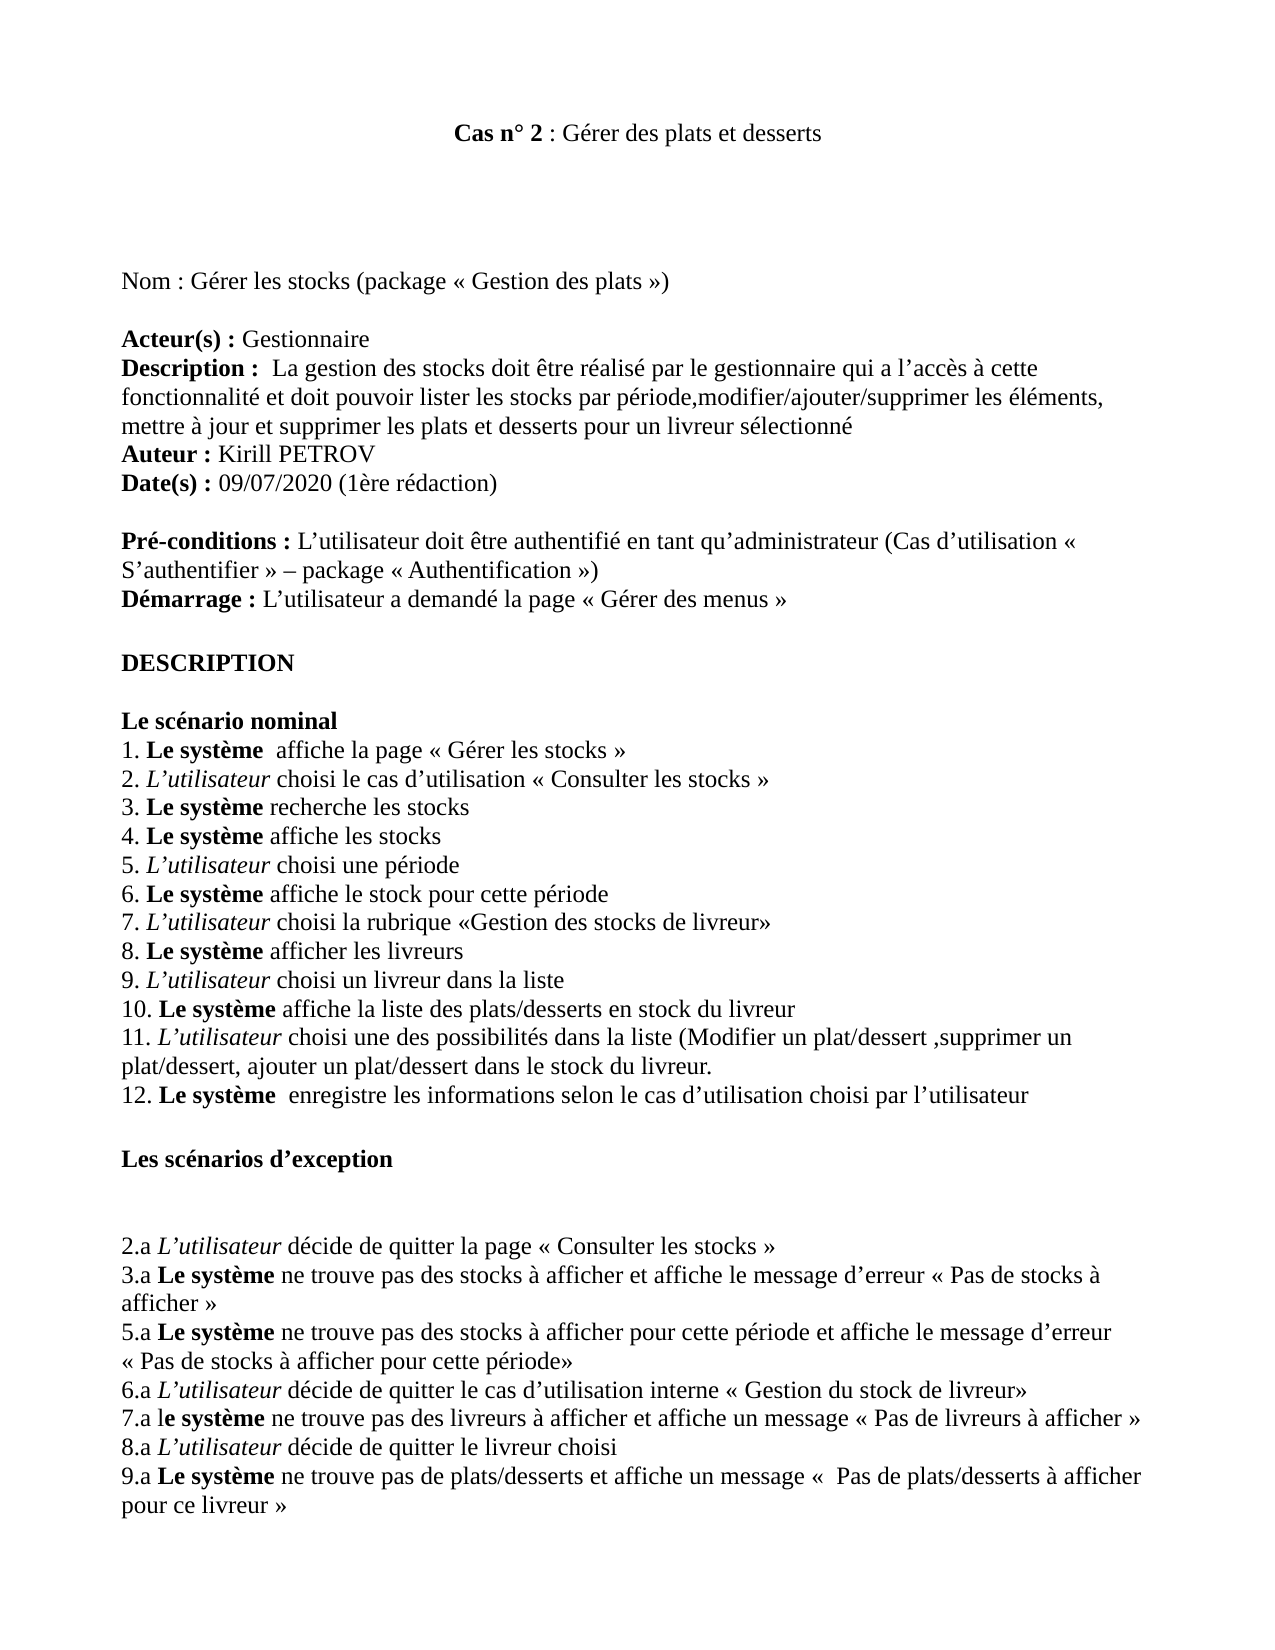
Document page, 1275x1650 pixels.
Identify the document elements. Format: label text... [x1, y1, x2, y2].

text Cas n° 2 : Gérer des plats et desserts [118, 118, 1157, 147]
table_header Nom : Gérer les stocks (package « Gestion des plats ») Acteur(s) : Gestionnaire Description : La gestion des stocks doit être réalisé par le gestionnaire qui a l’accès à cette fonctionnalité et doit pouvoir lister les stocks par période,modifier/ajouter/supprimer les éléments, mettre à jour et supprimer les plats et desserts pour un livreur sélectionné Auteur : Kirill PETROV Date(s) : 09/07/2020 (1ère rédaction) Pré-conditions : L’utilisateur doit être authentifié en tant qu’administrateur (Cas d’utilisation « S’authentifier » – package « Authentification ») Démarrage : L’utilisateur a demandé la page « Gérer des menus » [118, 205, 1157, 645]
table_cell DESCRIPTION Le scénario nominal 1. Le système affiche la page « Gérer les stocks » 2. L’utilisateur choisi le cas d’utilisation « Consulter les stocks » 3. Le système recherche les stocks 4. Le système affiche les stocks 5. L’utilisateur choisi une période 6. Le système affiche le stock pour cette période 7. L’utilisateur choisi la rubrique «Gestion des stocks de livreur» 8. Le système afficher les livreurs 9. L’utilisateur choisi un livreur dans la liste 10. Le système affiche la liste des plats/desserts en stock du livreur 11. L’utilisateur choisi une des possibilités dans la liste (Modifier un plat/dessert ,supprimer un plat/dessert, ajouter un plat/dessert dans le stock du livreur. 12. Le système enregistre les informations selon le cas d’utilisation choisi par l’utilisateur [118, 645, 1157, 1141]
table_cell Les scénarios d’exception 2.a L’utilisateur décide de quitter la page « Consulter les stocks » 3.a Le système ne trouve pas des stocks à afficher et affiche le message d’erreur « Pas de stocks à afficher » 5.a Le système ne trouve pas des stocks à afficher pour cette période et affiche le message d’erreur « Pas de stocks à afficher pour cette période» 6.a L’utilisateur décide de quitter le cas d’utilisation interne « Gestion du stock de livreur» 7.a le système ne trouve pas des livreurs à afficher et affiche un message « Pas de livreurs à afficher » 8.a L’utilisateur décide de quitter le livreur choisi 9.a Le système ne trouve pas de plats/desserts et affiche un message « Pas de plats/desserts à afficher pour ce livreur » [118, 1141, 1157, 1521]
